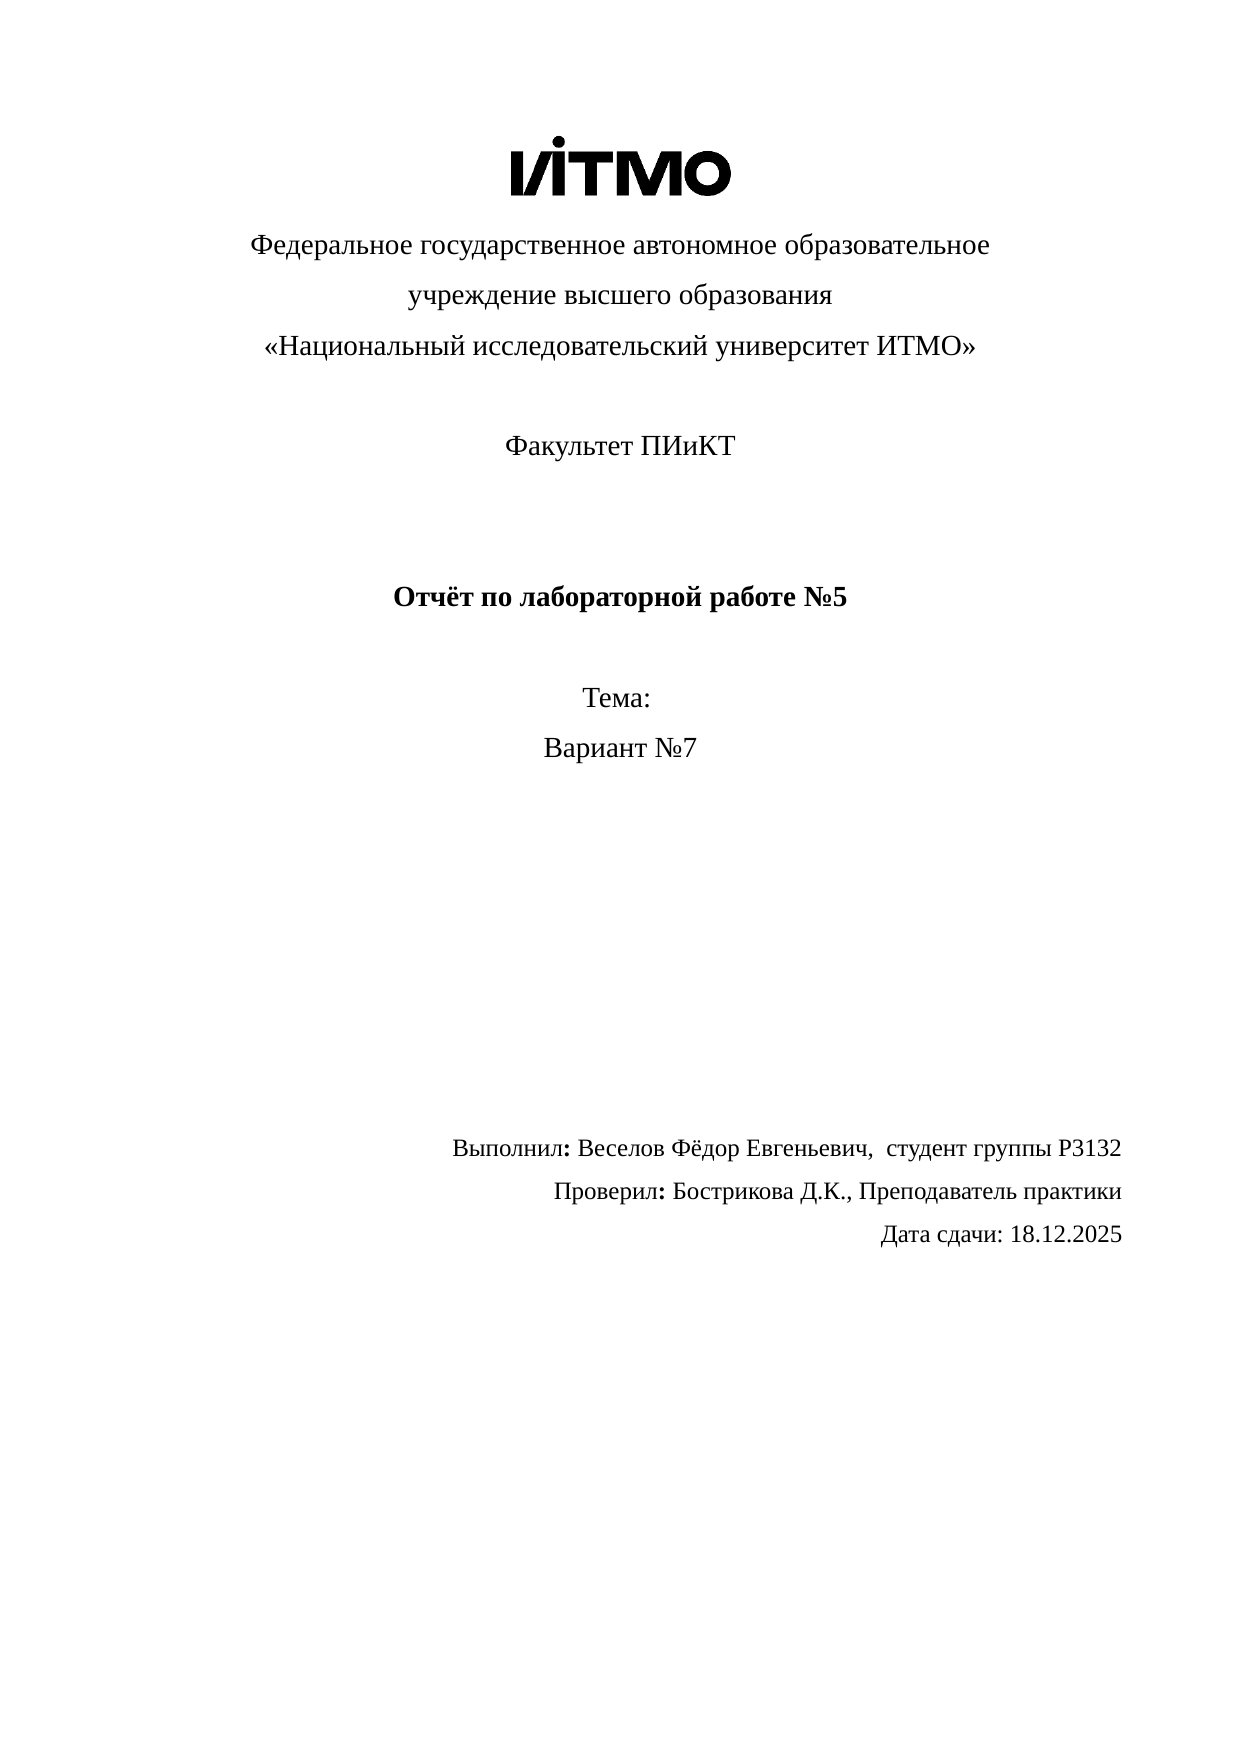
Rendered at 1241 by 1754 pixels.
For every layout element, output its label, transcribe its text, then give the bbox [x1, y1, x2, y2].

text Дата сдачи: 18.12.2025 [118, 1219, 1122, 1248]
text Тема: [118, 680, 1122, 713]
text Факультет ПИиКТ [118, 428, 1122, 462]
text Выполнил: Веселов Фёдор Евгеньевич, студент группы Р3132 [118, 1133, 1122, 1162]
text Федеральное государственное автономное образовательное [118, 227, 1122, 261]
text «Национальный исследовательский университет ИТМО» [118, 328, 1122, 361]
text Проверил: Бострикова Д.К., Преподаватель практики [118, 1176, 1122, 1205]
picture [500, 118, 741, 213]
text Вариант №7 [118, 730, 1122, 764]
text учреждение высшего образования [118, 277, 1122, 311]
text Отчёт по лабораторной работе №5 [118, 579, 1122, 613]
